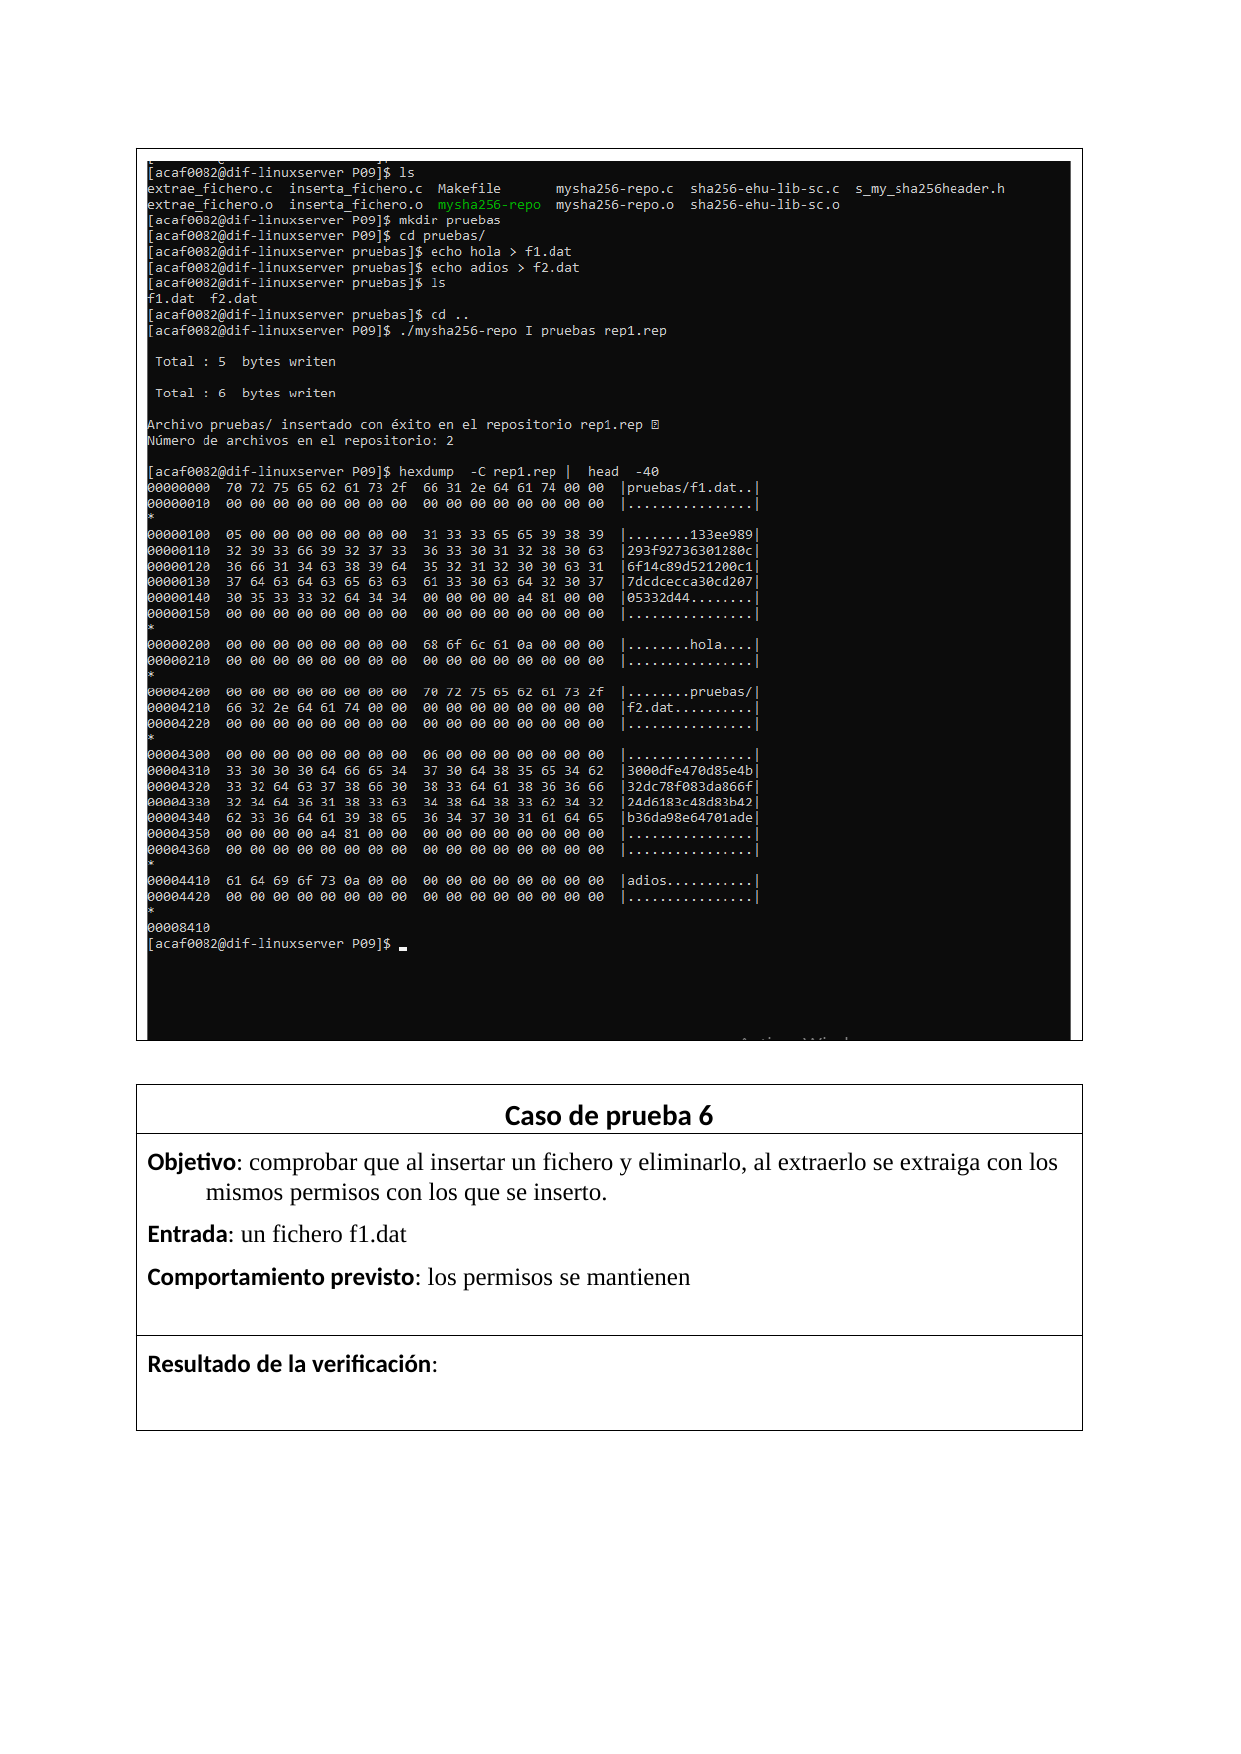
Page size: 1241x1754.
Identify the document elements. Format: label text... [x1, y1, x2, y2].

table_cell Objetivo: comprobar que al insertar un fichero y eliminarlo, al extraerlo se extraiga con los mismos permisos con los que se inserto. Entrada: un fichero f1.dat Comportamiento previsto: los permisos se mantienen [137, 1134, 1082, 1335]
table_header Caso de prueba 6 [137, 1085, 1082, 1133]
table_cell Resultado de la verificación: [137, 1336, 1082, 1430]
table_cell [137, 149, 1082, 1039]
